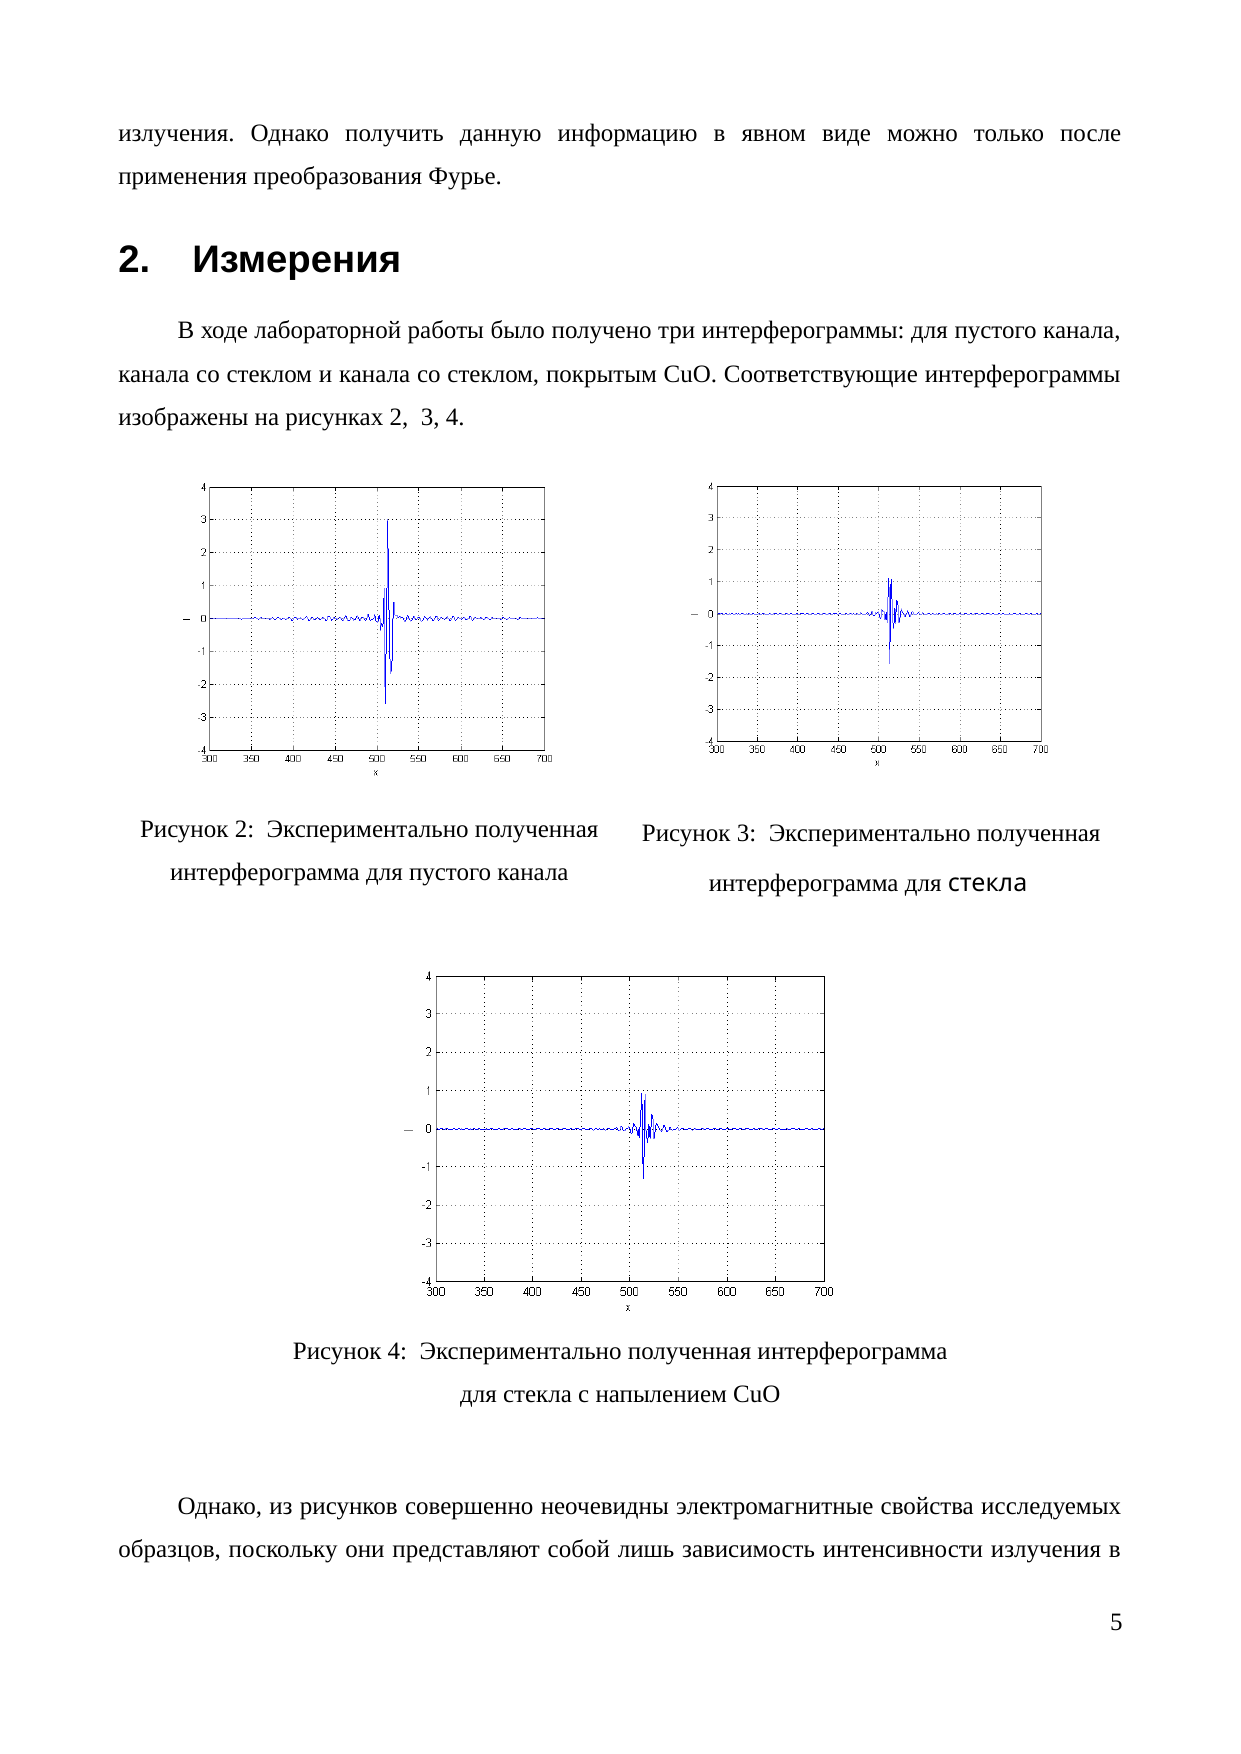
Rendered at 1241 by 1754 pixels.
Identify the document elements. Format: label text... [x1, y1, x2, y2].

text излучения. Однако получить данную информацию в явном виде можно только после применения преобразования Фурье. [118, 118, 1122, 190]
picture [662, 462, 1080, 775]
picture [370, 947, 871, 1322]
subtitle Измерения [118, 237, 1122, 281]
text Рисунок 4: Экспериментально полученная интерферограмма для стекла с напылением CuO [287, 948, 953, 1408]
table_header Рисунок 3: Экспериментально полученная интерферограмма для стекла [620, 457, 1122, 948]
table_header Рисунок 2: Экспериментально полученная интерферограмма для пустого канала [118, 457, 620, 948]
picture [153, 462, 585, 785]
text Однако, из рисунков совершенно неочевидны электромагнитные свойства исследуемых образцов, поскольку они представляют собой лишь зависимость интенсивности излучения в [118, 1491, 1122, 1563]
text В ходе лабораторной работы было получено три интерферограммы: для пустого канала, канала со стеклом и канала со стеклом, покрытым CuO. Соответствующие интерферограммы изображены на рисунках 2, 3, 4. [118, 316, 1122, 431]
